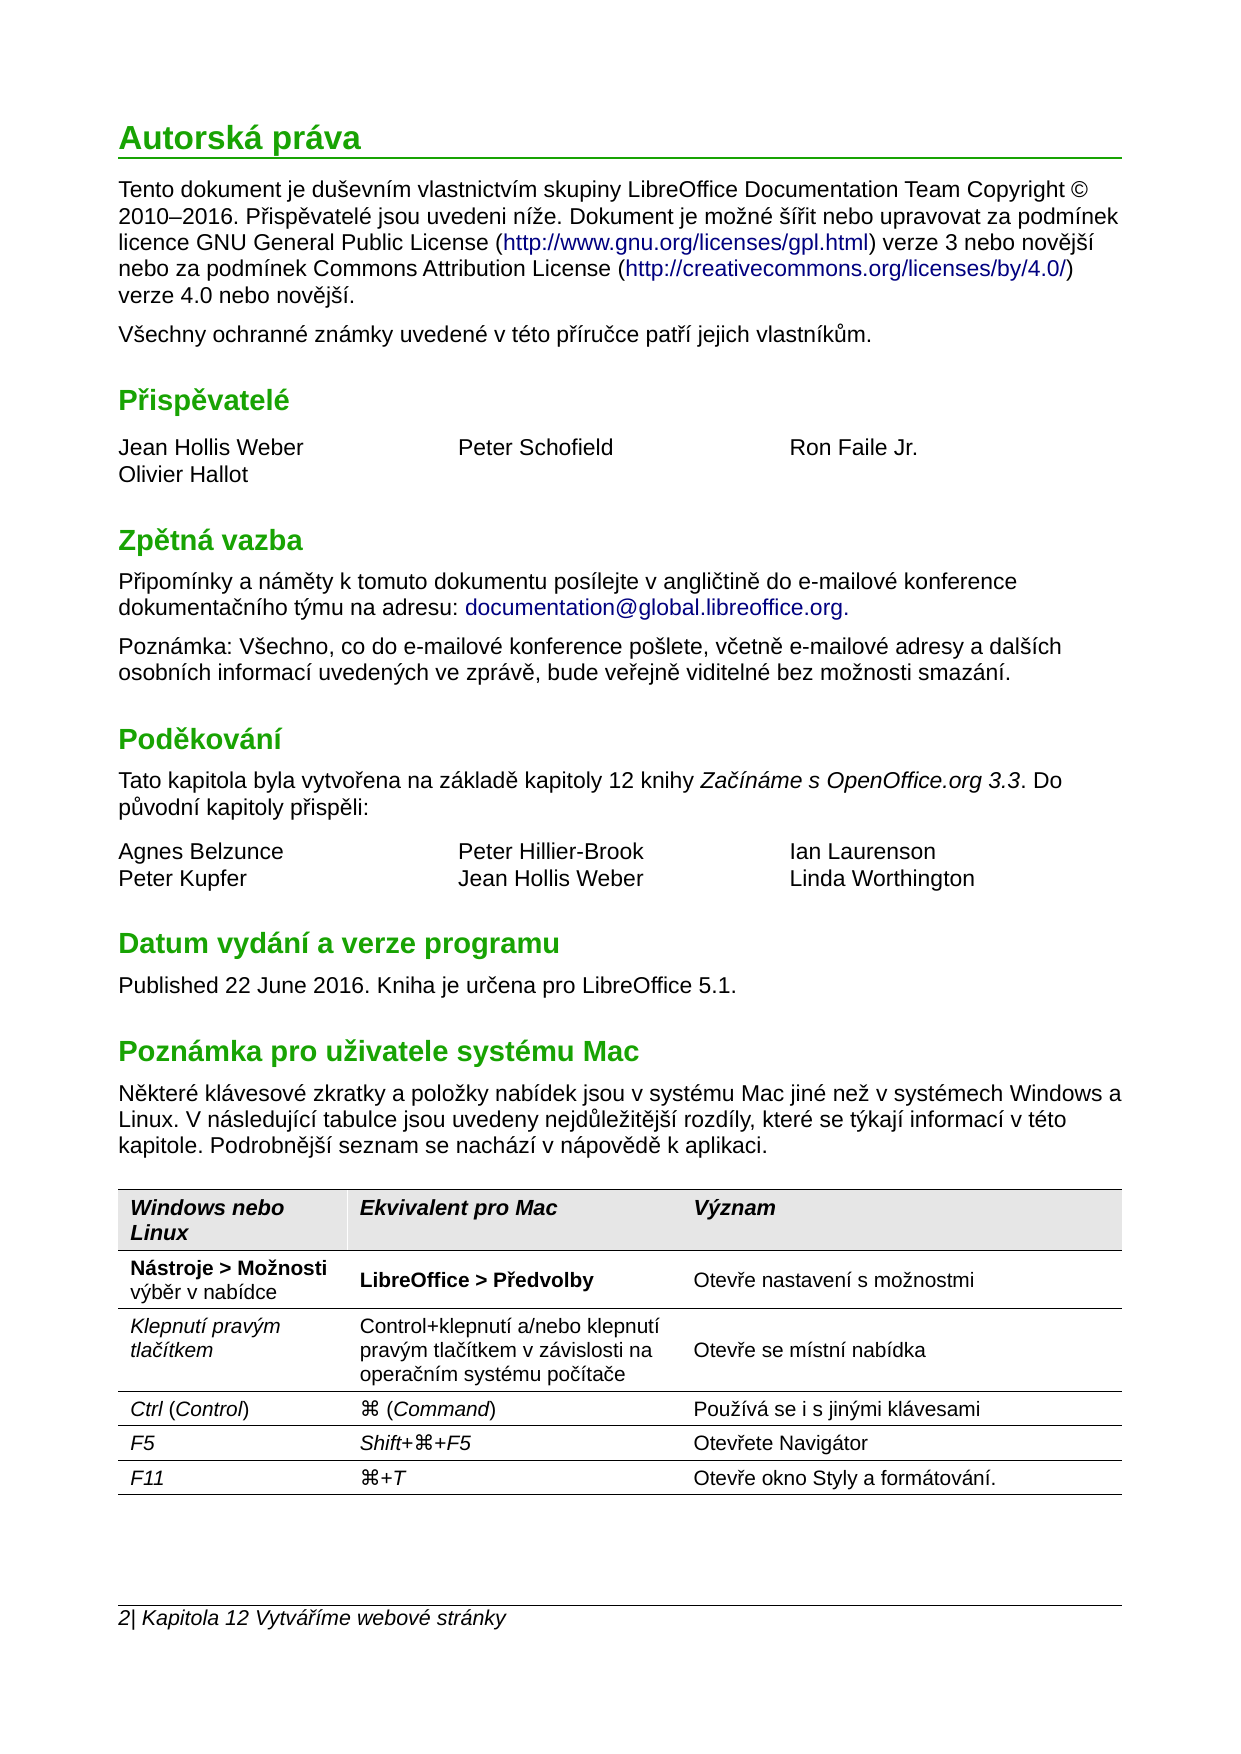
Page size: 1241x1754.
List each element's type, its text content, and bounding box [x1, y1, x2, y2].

table_cell [458, 461, 789, 487]
subtitle Zpětná vazba [118, 522, 1122, 556]
table_cell Klepnutí pravým tlačítkem [118, 1309, 347, 1391]
subtitle Poznámka pro uživatele systému Mac [118, 1034, 1122, 1068]
table_cell ⌘ (Command) [348, 1392, 681, 1425]
table_cell Otevře se místní nabídka [681, 1309, 1122, 1391]
text Tato kapitola byla vytvořena na základě kapitoly 12 knihy Začínáme s OpenOffice.org 3.3. Do původní kapitoly přispěli: [118, 767, 1122, 820]
table_header Peter Hillier-Brook [458, 838, 789, 865]
text Poznámka: Všechno, co do e-mailové konference pošlete, včetně e-mailové adresy a dalších osobních informací uvedených ve zprávě, bude veřejně viditelné bez možnosti smazání. [118, 633, 1122, 686]
table_cell [789, 461, 1122, 487]
table_cell Control+klepnutí a/nebo klepnutí pravým tlačítkem v závislosti na operačním systému počítače [348, 1309, 681, 1391]
table_cell F11 [118, 1461, 347, 1494]
text Tento dokument je duševním vlastnictvím skupiny LibreOffice Documentation Team Copyright © 2010–2016. Přispěvatelé jsou uvedeni níže. Dokument je možné šířit nebo upravovat za podmínek licence GNU General Public License (http://www.gnu.org/licenses/gpl.html) verze 3 nebo novější nebo za podmínek Commons Attribution License (http://creativecommons.org/licenses/by/4.0/) verze 4.0 nebo novější. [118, 176, 1122, 308]
table_cell F5 [118, 1426, 347, 1459]
text Všechny ochranné známky uvedené v této příručce patří jejich vlastníkům. [118, 321, 1122, 347]
table_cell Ctrl (Control) [118, 1392, 347, 1425]
table_cell ⌘+T [348, 1461, 681, 1494]
text Published 22 June 2016. Kniha je určena pro LibreOffice 5.1. [118, 972, 1122, 998]
subtitle Autorská práva [118, 118, 1122, 157]
table_header Jean Hollis Weber [118, 434, 458, 461]
table_cell Shift+⌘+F5 [348, 1426, 681, 1459]
text Některé klávesové zkratky a položky nabídek jsou v systému Mac jiné než v systémech Windows a Linux. V následující tabulce jsou uvedeny nejdůležitější rozdíly, které se týkají informací v této kapitole. Podrobnější seznam se nachází v nápovědě k aplikaci. [118, 1079, 1122, 1159]
subtitle Přispěvatelé [118, 383, 1122, 417]
table_cell Otevře nastavení s možnostmi [681, 1251, 1122, 1308]
table_header Agnes Belzunce [118, 838, 458, 865]
table_cell Otevřete Navigátor [681, 1426, 1122, 1459]
text Připomínky a náměty k tomuto dokumentu posílejte v angličtině do e-mailové konference dokumentačního týmu na adresu: documentation@global.libreoffice.org. [118, 568, 1122, 621]
table_cell Peter Kupfer [118, 865, 458, 891]
subtitle Poděkování [118, 722, 1122, 755]
table_header Ron Faile Jr. [789, 434, 1122, 461]
table_cell Nástroje > Možnosti výběr v nabídce [118, 1251, 347, 1308]
table_header Windows nebo Linux [118, 1190, 347, 1250]
table_cell Linda Worthington [789, 865, 1122, 891]
table_header Význam [681, 1190, 1122, 1250]
table_cell Používá se i s jinými klávesami [681, 1392, 1122, 1425]
table_cell LibreOffice > Předvolby [348, 1251, 681, 1308]
table_cell Otevře okno Styly a formátování. [681, 1461, 1122, 1494]
table_header Peter Schofield [458, 434, 789, 461]
table_cell Jean Hollis Weber [458, 865, 789, 891]
subtitle Datum vydání a verze programu [118, 926, 1122, 960]
table_header Ekvivalent pro Mac [348, 1190, 681, 1250]
table_cell Olivier Hallot [118, 461, 458, 487]
table_header Ian Laurenson [789, 838, 1122, 865]
